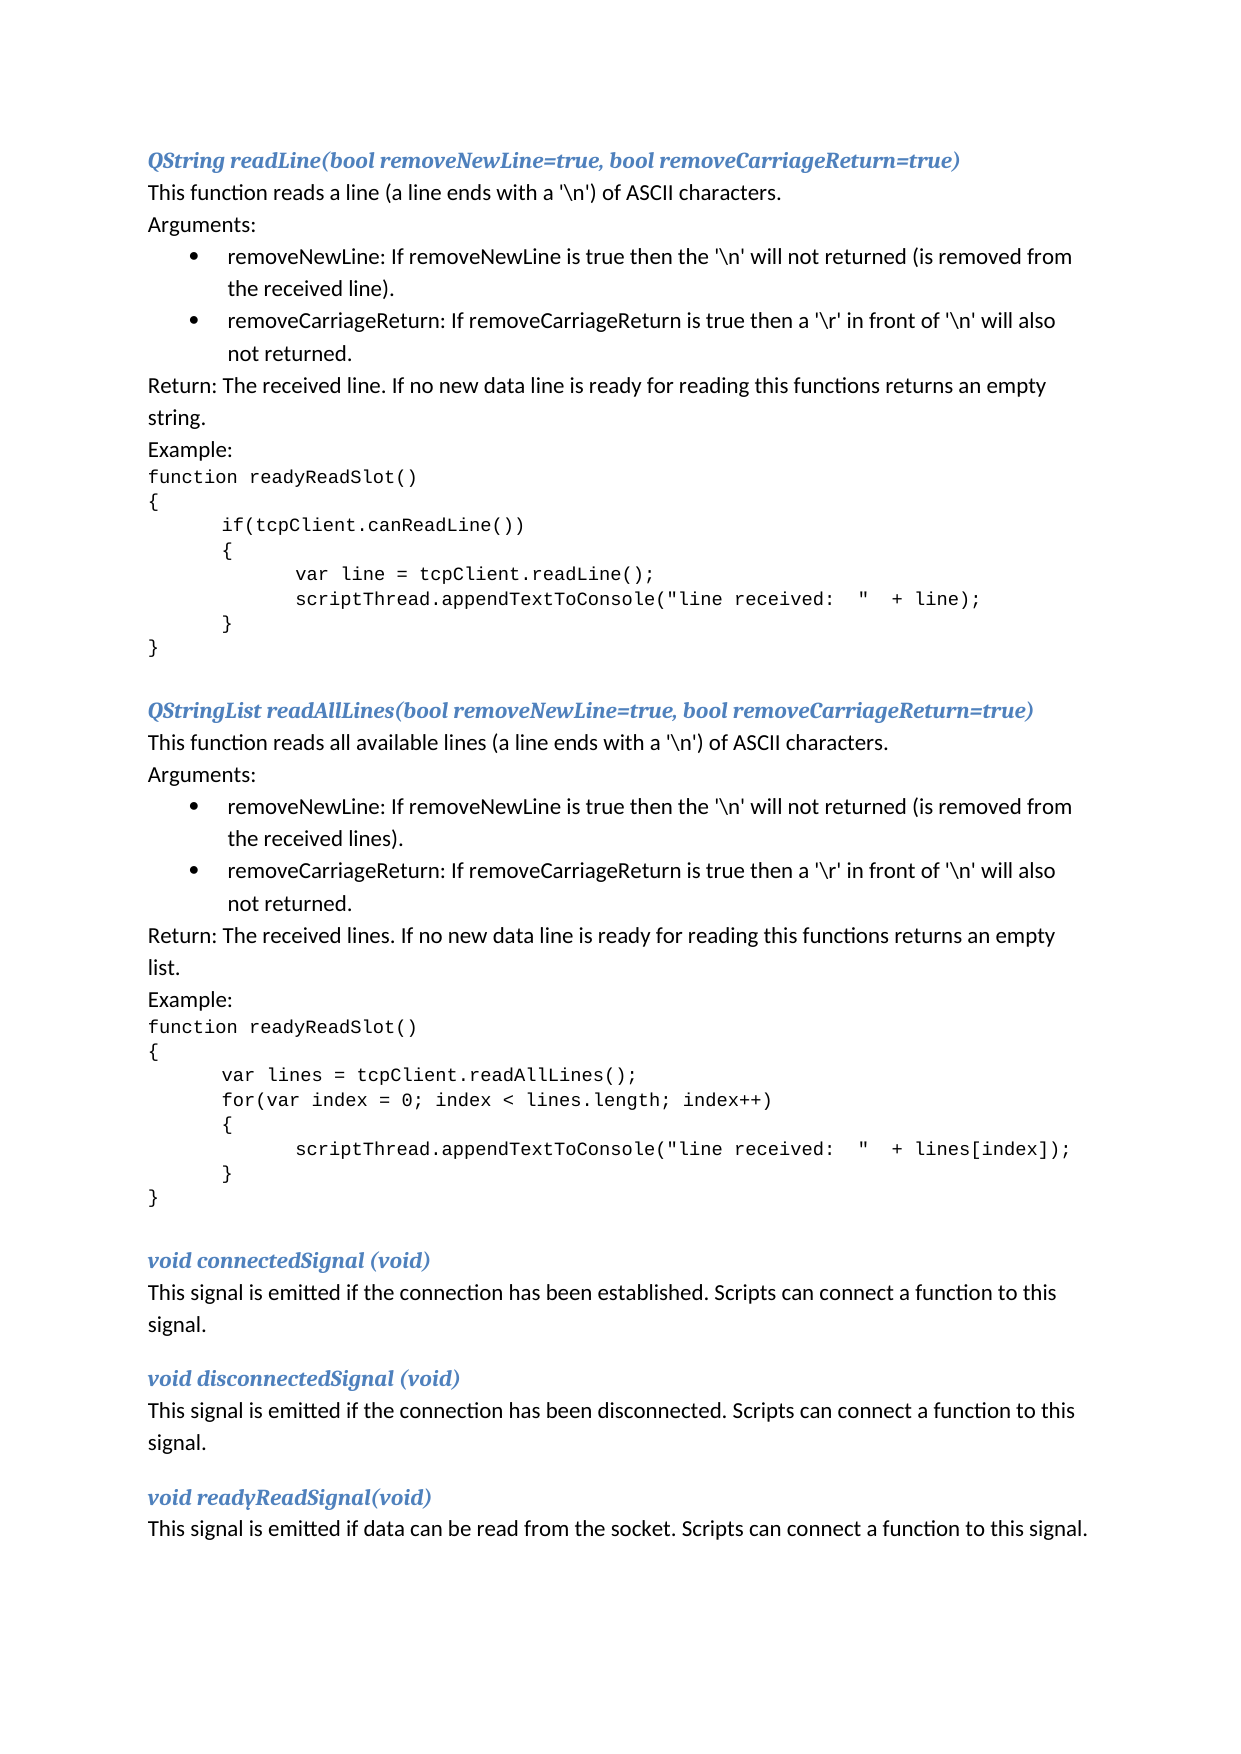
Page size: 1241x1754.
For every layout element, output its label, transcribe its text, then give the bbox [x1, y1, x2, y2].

text } [148, 614, 1093, 635]
list removeNewLine: If removeNewLine is true then the '\n' will not returned (is removed from the received line). [190, 242, 1093, 302]
text Return: The received lines. If no new data line is ready for reading this functions returns an empty list. [148, 921, 1093, 981]
text } [148, 1188, 1093, 1209]
text { [148, 1042, 1093, 1063]
text This signal is emitted if the connection has been disconnected. Scripts can connect a function to this signal. [148, 1396, 1093, 1456]
subtitle QString readLine(bool removeNewLine=true, bool removeCarriageReturn=true) [148, 148, 1093, 174]
list removeCarriageReturn: If removeCarriageReturn is true then a '\r' in front of '\n' will also not returned. [190, 307, 1093, 367]
list removeNewLine: If removeNewLine is true then the '\n' will not returned (is removed from the received lines). [190, 792, 1093, 852]
text function readyReadSlot() [148, 467, 1093, 489]
text function readyReadSlot() [148, 1017, 1093, 1039]
text This signal is emitted if data can be read from the socket. Scripts can connect a function to this signal. [148, 1514, 1093, 1542]
list removeCarriageReturn: If removeCarriageReturn is true then a '\r' in front of '\n' will also not returned. [190, 857, 1093, 917]
text Arguments: [148, 760, 1093, 788]
text Example: [148, 985, 1093, 1013]
text Arguments: [148, 210, 1093, 238]
text Example: [148, 435, 1093, 463]
text scriptThread.appendTextToConsole("line received: " + lines[index]); [148, 1139, 1093, 1161]
text { [148, 1115, 1093, 1136]
text scriptThread.appendTextToConsole("line received: " + line); [148, 589, 1093, 611]
subtitle void readyReadSignal(void) [148, 1484, 1093, 1511]
subtitle void connectedSignal (void) [148, 1248, 1093, 1274]
text var line = tcpClient.readLine(); [148, 565, 1093, 586]
subtitle QStringList readAllLines(bool removeNewLine=true, bool removeCarriageReturn=true) [148, 698, 1093, 724]
subtitle void disconnectedSignal (void) [148, 1366, 1093, 1392]
text This function reads a line (a line ends with a '\n') of ASCII characters. [148, 178, 1093, 206]
text { [148, 492, 1093, 513]
text Return: The received line. If no new data line is ready for reading this functions returns an empty string. [148, 371, 1093, 431]
text if(tcpClient.canReadLine()) [148, 516, 1093, 537]
text var lines = tcpClient.readAllLines(); [148, 1066, 1093, 1087]
text } [148, 1164, 1093, 1185]
text for(var index = 0; index < lines.length; index++) [148, 1091, 1093, 1112]
text This function reads all available lines (a line ends with a '\n') of ASCII characters. [148, 728, 1093, 756]
text { [148, 541, 1093, 562]
text This signal is emitted if the connection has been established. Scripts can connect a function to this signal. [148, 1278, 1093, 1338]
text } [148, 638, 1093, 659]
